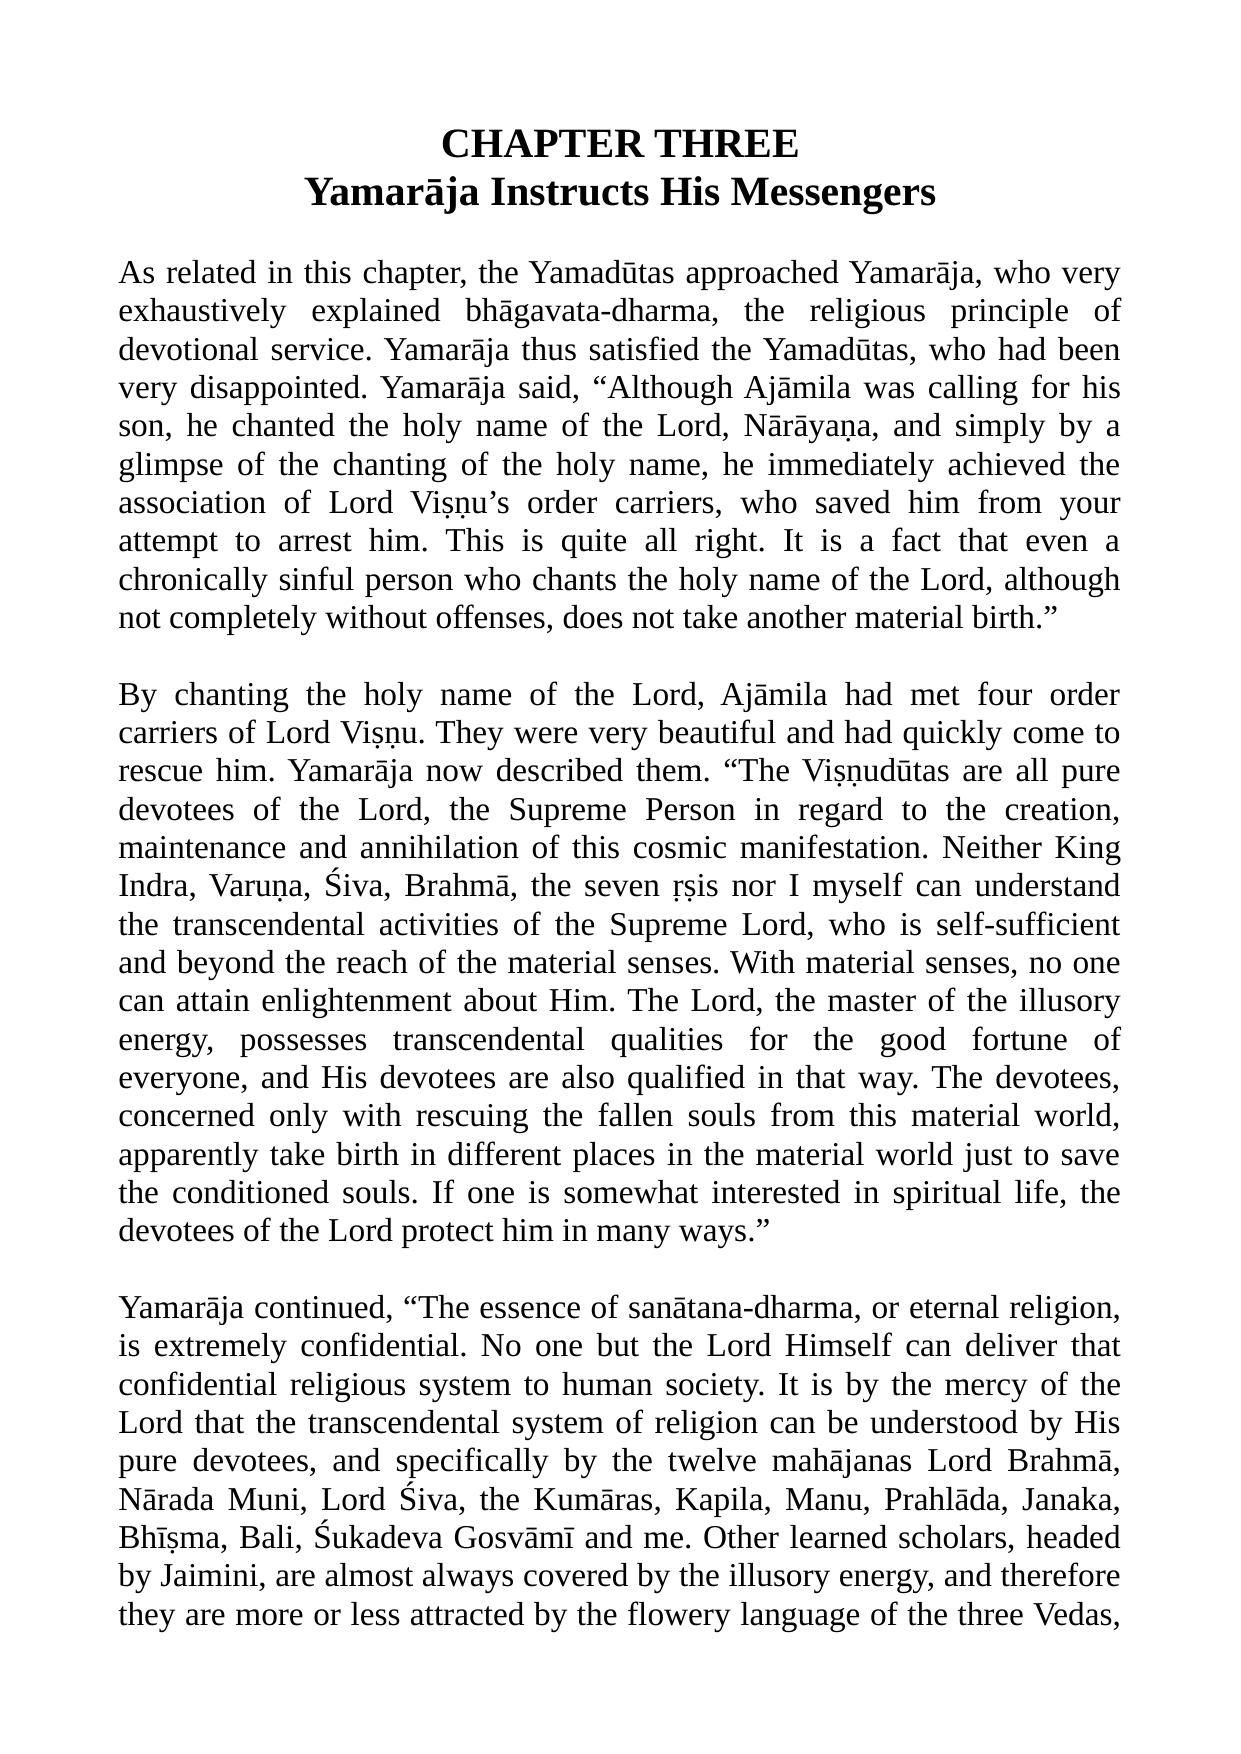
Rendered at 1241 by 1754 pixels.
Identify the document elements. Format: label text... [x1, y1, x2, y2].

text As related in this chapter, the Yamadūtas approached Yamarāja, who very exhaustively explained bhāgavata-dharma, the religious principle of devotional service. Yamarāja thus satisfied the Yamadūtas, who had been very disappointed. Yamarāja said, “Although Ajāmila was calling for his son, he chanted the holy name of the Lord, Nārāyaṇa, and simply by a glimpse of the chanting of the holy name, he immediately achieved the association of Lord Viṣṇu’s order carriers, who saved him from your attempt to arrest him. This is quite all right. It is a fact that even a chronically sinful person who chants the holy name of the Lord, although not completely without offenses, does not take another material birth.” [118, 252, 1122, 636]
text CHAPTER THREE [118, 118, 1122, 166]
text Yamarāja continued, “The essence of sanātana-dharma, or eternal religion, is extremely confidential. No one but the Lord Himself can deliver that confidential religious system to human society. It is by the mercy of the Lord that the transcendental system of religion can be understood by His pure devotees, and specifically by the twelve mahājanas Lord Brahmā, Nārada Muni, Lord Śiva, the Kumāras, Kapila, Manu, Prahlāda, Janaka, Bhīṣma, Bali, Śukadeva Gosvāmī and me. Other learned scholars, headed by Jaimini, are almost always covered by the illusory energy, and therefore they are more or less attracted by the flowery language of the three Vedas, [118, 1287, 1122, 1632]
text By chanting the holy name of the Lord, Ajāmila had met four order carriers of Lord Viṣṇu. They were very beautiful and had quickly come to rescue him. Yamarāja now described them. “The Viṣṇudūtas are all pure devotees of the Lord, the Supreme Person in regard to the creation, maintenance and annihilation of this cosmic manifestation. Neither King Indra, Varuṇa, Śiva, Brahmā, the seven ṛṣis nor I myself can understand the transcendental activities of the Supreme Lord, who is self-sufficient and beyond the reach of the material senses. With material senses, no one can attain enlightenment about Him. The Lord, the master of the illusory energy, possesses transcendental qualities for the good fortune of everyone, and His devotees are also qualified in that way. The devotees, concerned only with rescuing the fallen souls from this material world, apparently take birth in different places in the material world just to save the conditioned souls. If one is somewhat interested in spiritual life, the devotees of the Lord protect him in many ways.” [118, 674, 1122, 1249]
text Yamarāja Instructs His Messengers [118, 166, 1122, 214]
